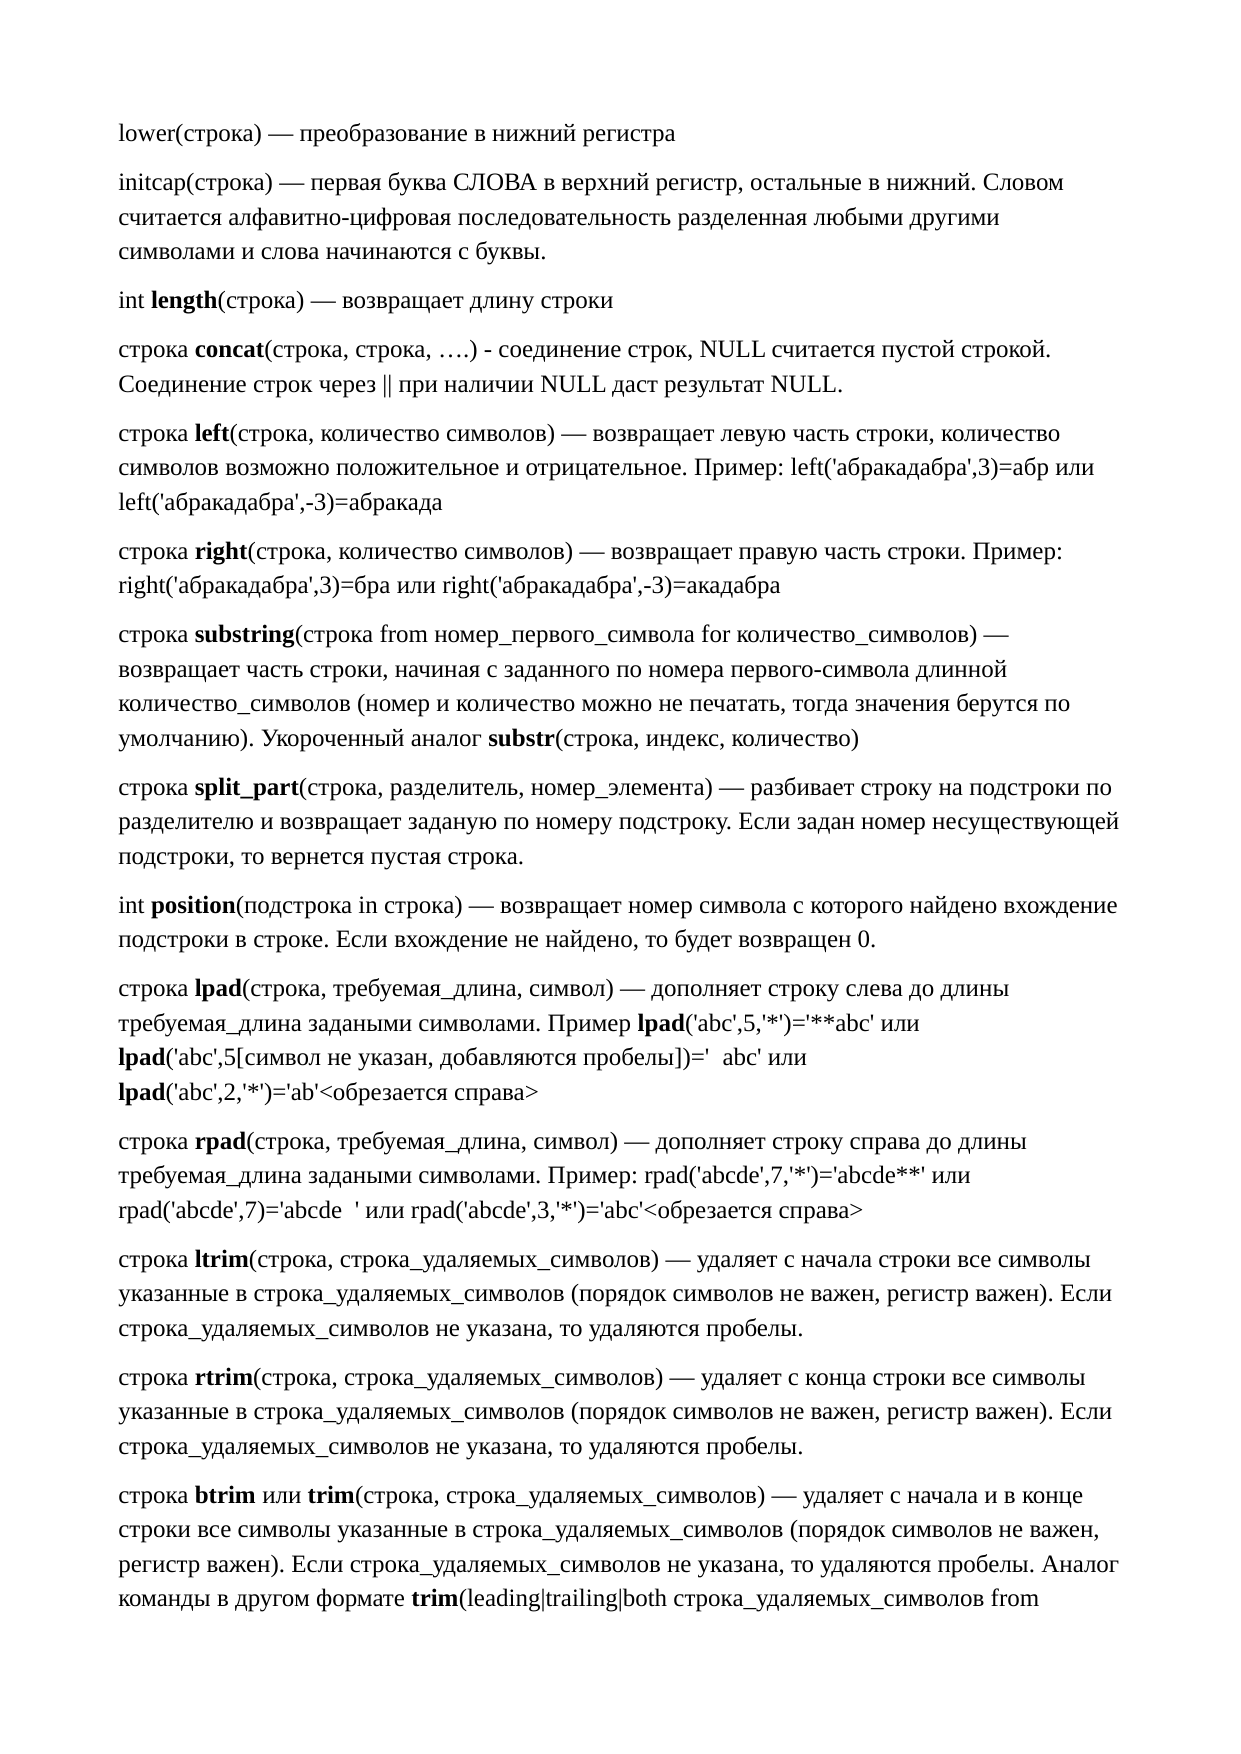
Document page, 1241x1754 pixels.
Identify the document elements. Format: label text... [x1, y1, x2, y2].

text int position(подстрока in строка) — возвращает номер символа с которого найдено вхождение подстроки в строке. Если вхождение не найдено, то будет возвращен 0. [118, 890, 1122, 953]
text строка right(строка, количество символов) — возвращает правую часть строки. Пример: right('абракадабра',3)=бра или right('абракадабра',-3)=акадабра [118, 536, 1122, 599]
text строка btrim или trim(строка, строка_удаляемых_символов) — удаляет с начала и в конце строки все символы указанные в строка_удаляемых_символов (порядок символов не важен, регистр важен). Если строка_удаляемых_символов не указана, то удаляются пробелы. Аналог команды в другом формате trim(leading|trailing|both строка_удаляемых_символов from [118, 1480, 1122, 1612]
text строка ltrim(строка, строка_удаляемых_символов) — удаляет с начала строки все символы указанные в строка_удаляемых_символов (порядок символов не важен, регистр важен). Если строка_удаляемых_символов не указана, то удаляются пробелы. [118, 1244, 1122, 1342]
text lower(строка) — преобразование в нижний регистра [118, 118, 1122, 147]
text строка left(строка, количество символов) — возвращает левую часть строки, количество символов возможно положительное и отрицательное. Пример: left('абракадабра',3)=абр или left('абракадабра',-3)=абракада [118, 418, 1122, 516]
text строка substring(строка from номер_первого_символа for количество_символов) — возвращает часть строки, начиная с заданного по номера первого-символа длинной количество_символов (номер и количество можно не печатать, тогда значения берутся по умолчанию). Укороченный аналог substr(строка, индекс, количество) [118, 619, 1122, 752]
text initcap(строка) — первая буква СЛОВА в верхний регистр, остальные в нижний. Словом считается алфавитно-цифровая последовательность разделенная любыми другими символами и слова начинаются с буквы. [118, 167, 1122, 265]
text строка lpad(строка, требуемая_длина, символ) — дополняет строку слева до длины требуемая_длина задаными символами. Пример lpad('abc',5,'*')='**abc' или lpad('abc',5[символ не указан, добавляются пробелы])=' abc' или lpad('abc',2,'*')='ab'<обрезается справа> [118, 973, 1122, 1106]
text строка split_part(строка, разделитель, номер_элемента) — разбивает строку на подстроки по разделителю и возвращает заданую по номеру подстроку. Если задан номер несуществующей подстроки, то вернется пустая строка. [118, 772, 1122, 869]
text строка rtrim(строка, строка_удаляемых_символов) — удаляет с конца строки все символы указанные в строка_удаляемых_символов (порядок символов не важен, регистр важен). Если строка_удаляемых_символов не указана, то удаляются пробелы. [118, 1362, 1122, 1460]
text строка concat(строка, строка, ….) - соединение строк, NULL считается пустой строкой. Соединение строк через || при наличии NULL даст результат NULL. [118, 334, 1122, 397]
text int length(строка) — возвращает длину строки [118, 285, 1122, 314]
text строка rpad(строка, требуемая_длина, символ) — дополняет строку справа до длины требуемая_длина задаными символами. Пример: rpad('abcde',7,'*')='abcde**' или rpad('abcde',7)='abcde ' или rpad('abcde',3,'*')='abc'<обрезается справа> [118, 1126, 1122, 1224]
